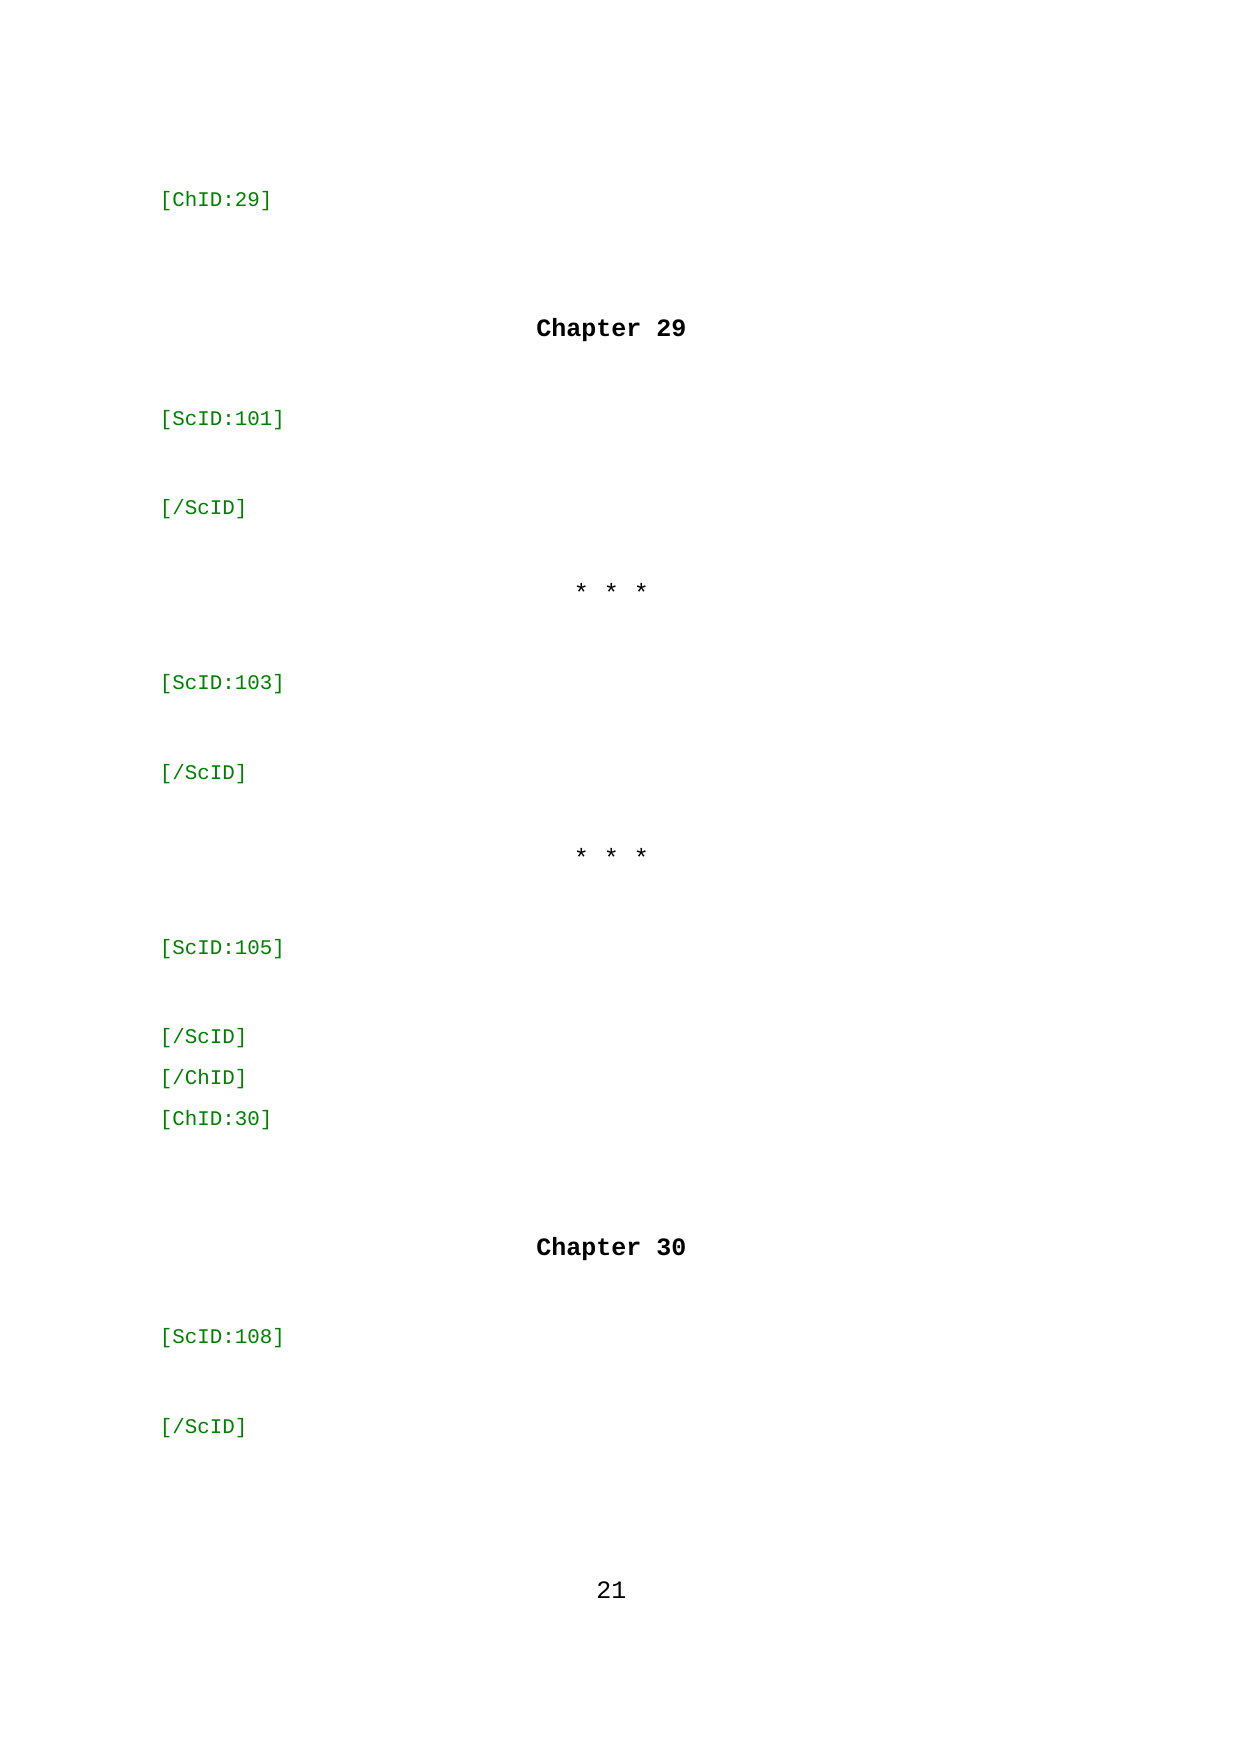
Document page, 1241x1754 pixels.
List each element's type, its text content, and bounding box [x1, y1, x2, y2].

text [/ScID] [159, 497, 1063, 521]
subtitle Chapter 30 [159, 1234, 1063, 1263]
subtitle Chapter 29 [159, 316, 1063, 344]
text [/ScID] [159, 762, 1063, 785]
text [ScID:103] [159, 672, 1063, 696]
text [ScID:105] [159, 937, 1063, 961]
text [ScID:108] [159, 1326, 1063, 1350]
text [ChID:30] [159, 1108, 1063, 1131]
text [/ScID] [159, 1416, 1063, 1439]
subtitle * * * [159, 581, 1063, 609]
text [ScID:101] [159, 408, 1063, 431]
text [ChID:29] [159, 189, 1063, 213]
subtitle * * * [159, 845, 1063, 874]
text [/ScID] [159, 1026, 1063, 1050]
text [/ChID] [159, 1067, 1063, 1091]
